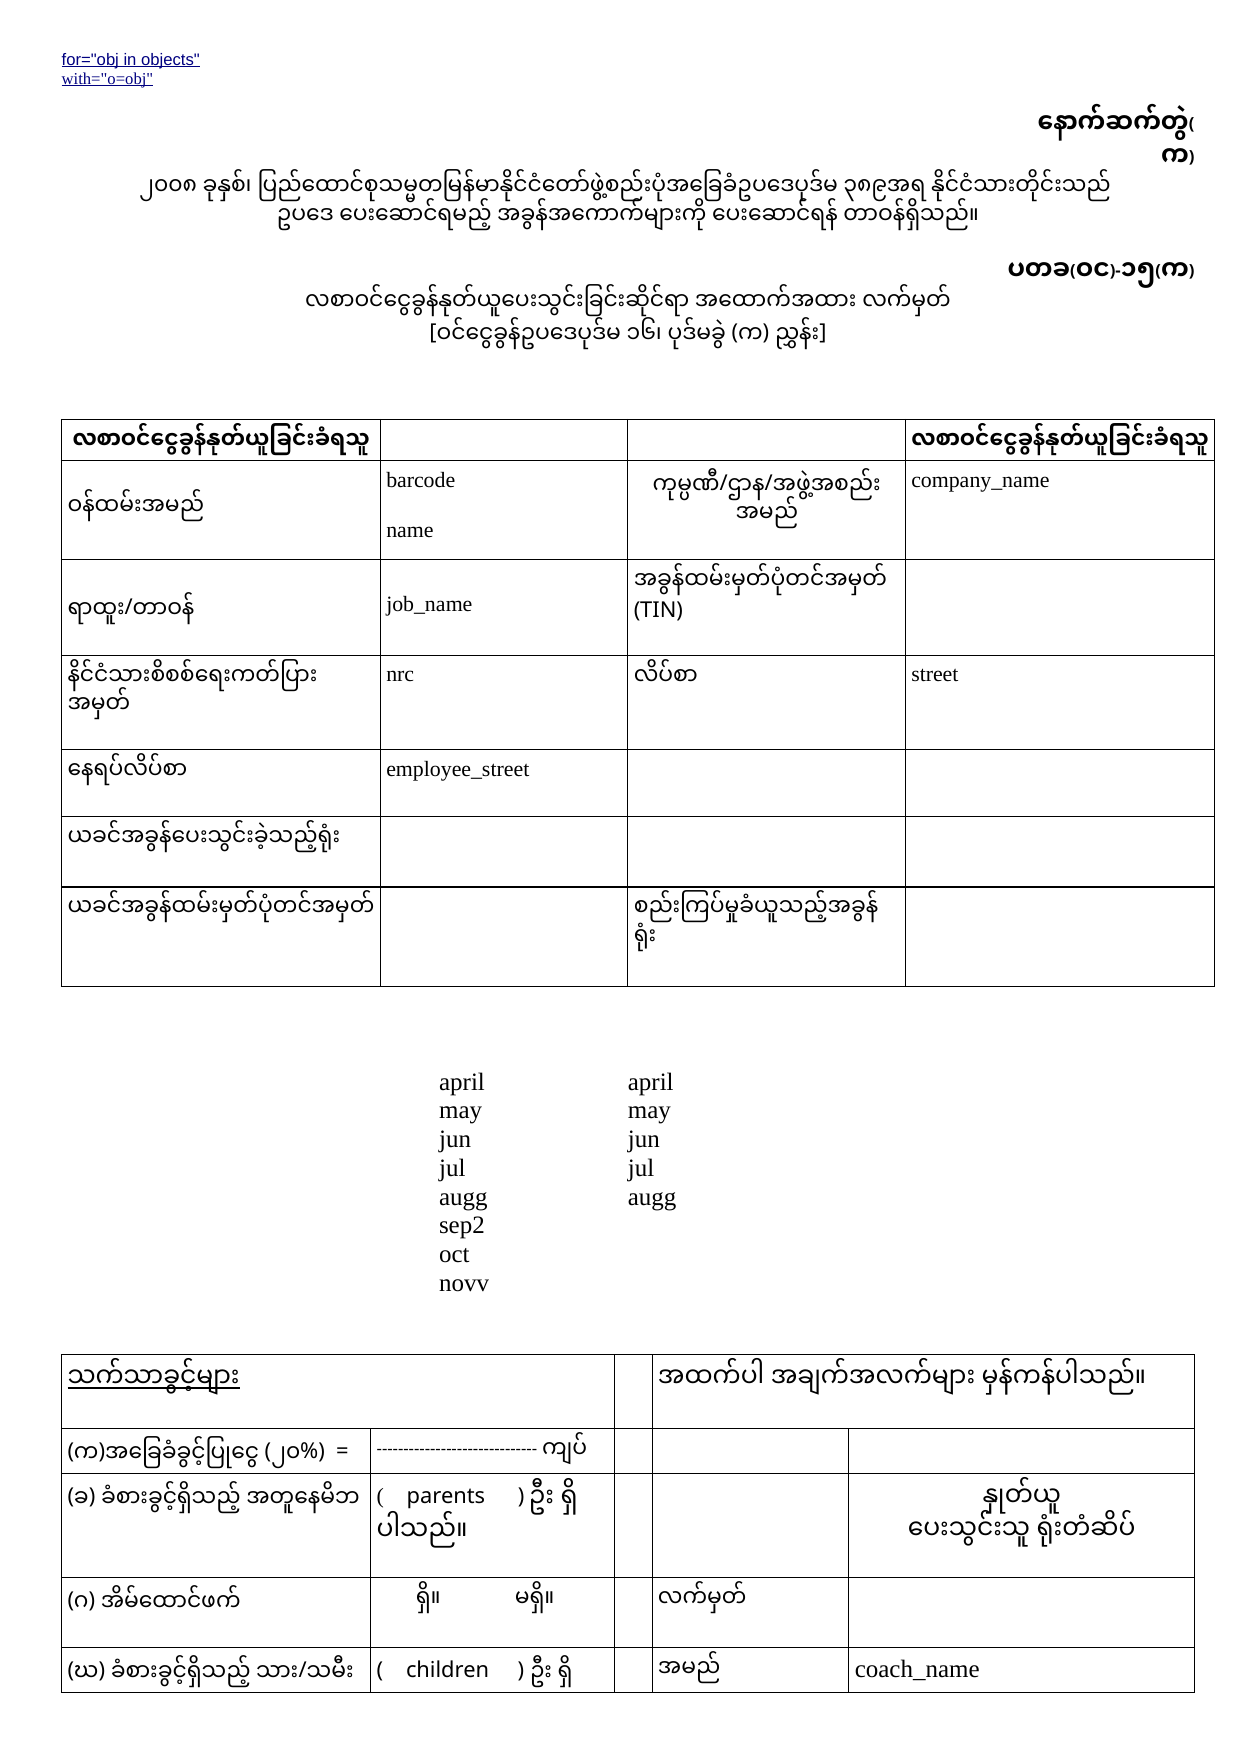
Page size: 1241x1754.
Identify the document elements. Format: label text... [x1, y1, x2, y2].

table_cell [250, 1124, 439, 1153]
table_header [381, 420, 627, 460]
table_cell [816, 1211, 1005, 1239]
table_cell [906, 888, 1214, 986]
table_cell ကုမ္ပဏီ/ဌာန/အဖွဲ့အစည်းအမည် [628, 461, 905, 558]
table_cell [615, 1578, 652, 1647]
table_cell [628, 817, 905, 886]
table_cell [381, 888, 627, 986]
table_cell ရှိ။ မရှိ။ [371, 1578, 614, 1647]
table_cell (ခ) ခံစားခွင့်ရှိသည့် အတူနေမိဘ [62, 1474, 370, 1577]
table_cell [250, 1153, 439, 1182]
table_cell [250, 1211, 439, 1239]
table_header [628, 1038, 816, 1067]
table_cell [816, 1153, 1005, 1182]
table_cell (ဃ) ခံစားခွင့်ရှိသည့် သား/သမီး [62, 1648, 370, 1692]
table_cell may [439, 1096, 628, 1124]
text with="o=obj" [61, 69, 1194, 88]
table_header [439, 1038, 628, 1067]
table_header လစာဝင်ငွေခွန်နုတ်ယူခြင်းခံရသူ [906, 420, 1214, 460]
table_cell အမည် [653, 1648, 848, 1692]
table_cell [61, 1153, 250, 1182]
table_cell [816, 1268, 1005, 1297]
table_header [61, 255, 1003, 287]
table_cell [61, 1239, 250, 1268]
table_cell ( children ) ဦး ရှိ [371, 1648, 614, 1692]
table_cell [1005, 1067, 1194, 1096]
table_cell ရာထူး/တာဝန် [62, 560, 380, 654]
table_cell [653, 1429, 848, 1473]
table_cell [906, 817, 1214, 886]
table_cell [250, 1268, 439, 1297]
table_cell [816, 1124, 1005, 1153]
table_cell ဝန်ထမ်းအမည် [62, 461, 380, 558]
table_cell [628, 1239, 816, 1268]
table_header [1005, 1038, 1194, 1067]
table_cell [61, 1268, 250, 1297]
table_cell april [628, 1067, 816, 1096]
table_header [816, 1038, 1005, 1067]
table_cell novv [439, 1268, 628, 1297]
table_cell [1005, 1211, 1194, 1239]
table_header နောက်ဆက်တွဲ(က) [1020, 107, 1194, 172]
table_cell [615, 1429, 652, 1473]
table_cell ယခင်အခွန်ပေးသွင်းခဲ့သည့်ရုံး [62, 817, 380, 886]
table_cell နိင်ငံသားစိစစ်ရေးကတ်ပြားအမှတ် [62, 656, 380, 749]
table_cell လိပ်စာ [628, 656, 905, 749]
table_cell nrc [381, 656, 627, 749]
table_cell နှုတ်ယူ ပေးသွင်းသူ ရုံးတံဆိပ် [849, 1474, 1194, 1577]
table_cell [250, 1182, 439, 1211]
table_cell [816, 1096, 1005, 1124]
table_cell sep2 [439, 1211, 628, 1239]
table_cell လက်မှတ် [653, 1578, 848, 1647]
table_cell [628, 1268, 816, 1297]
table_cell [1005, 1153, 1194, 1182]
table_cell [381, 817, 627, 886]
table_cell [816, 1182, 1005, 1211]
table_cell [849, 1578, 1194, 1647]
table_header လစာဝင်ငွေခွန်နုတ်ယူပေးသွင်းခြင်းဆိုင်ရာ အထောက်အထား လက်မှတ် [ဝင်ငွေခွန်ဥပဒေပုဒ်မ ၁၆၊ ပုဒ်မခွဲ (က) ညွှန်း] [61, 287, 1194, 373]
table_header ပတခ(ဝင)-၁၅(က) [1003, 255, 1194, 287]
table_cell [250, 1067, 439, 1096]
table_cell [628, 1211, 816, 1239]
table_cell [61, 1124, 250, 1153]
table_cell [250, 1096, 439, 1124]
table_header [628, 420, 905, 460]
table_header သက်သာခွင့်များ [62, 1355, 614, 1428]
table_cell jul [628, 1153, 816, 1182]
table_cell coach_name [849, 1648, 1194, 1692]
table_header [61, 107, 1020, 172]
table_cell jun [628, 1124, 816, 1153]
table_cell jul [439, 1153, 628, 1182]
table_cell [61, 1067, 250, 1096]
table_cell oct [439, 1239, 628, 1268]
table_cell စည်းကြပ်မှုခံယူသည့်အခွန်ရုံး [628, 888, 905, 986]
table_cell jun [439, 1124, 628, 1153]
table_cell [1005, 1268, 1194, 1297]
table_header [61, 1038, 250, 1067]
table_cell employee_street [381, 750, 627, 816]
table_cell ( parents ) ဦး ရှိပါသည်။ [371, 1474, 614, 1577]
table_cell [816, 1239, 1005, 1268]
table_cell [61, 1096, 250, 1124]
table_cell [653, 1474, 848, 1577]
table_cell company_name [906, 461, 1214, 558]
table_cell [906, 560, 1214, 654]
table_cell [615, 1648, 652, 1692]
table_cell ယခင်အခွန်ထမ်းမှတ်ပုံတင်အမှတ် [62, 888, 380, 986]
table_cell may [628, 1096, 816, 1124]
table_cell job_name [381, 560, 627, 654]
table_cell [61, 1211, 250, 1239]
table_cell [615, 1474, 652, 1577]
table_header [615, 1355, 652, 1428]
table_cell [628, 750, 905, 816]
table_cell augg [628, 1182, 816, 1211]
table_cell [816, 1067, 1005, 1096]
table_cell [849, 1429, 1194, 1473]
table_cell street [906, 656, 1214, 749]
table_cell [61, 1182, 250, 1211]
table_header အထက်ပါ အချက်အလက်များ မှန်ကန်ပါသည်။ [653, 1355, 1194, 1428]
table_cell [906, 750, 1214, 816]
table_cell နေရပ်လိပ်စာ [62, 750, 380, 816]
table_header [250, 1038, 439, 1067]
table_cell [1005, 1124, 1194, 1153]
table_cell ------------------------------ ကျပ် [371, 1429, 614, 1473]
table_cell (ဂ) အိမ်ထောင်ဖက် [62, 1578, 370, 1647]
table_cell (က)အခြေခံခွင့်ပြုငွေ (၂၀%) = [62, 1429, 370, 1473]
table_cell [1005, 1182, 1194, 1211]
table_cell barcode name [381, 461, 627, 558]
table_cell [1005, 1096, 1194, 1124]
table_cell augg [439, 1182, 628, 1211]
table_cell အခွန်ထမ်းမှတ်ပုံတင်အမှတ် (TIN) [628, 560, 905, 654]
table_cell april [439, 1067, 628, 1096]
text for="obj in objects" [61, 49, 1194, 69]
table_cell [250, 1239, 439, 1268]
table_cell [1005, 1239, 1194, 1268]
table_header ၂၀၀၈ ခုနှစ်၊ ပြည်ထောင်စုသမ္မတမြန်မာနိုင်ငံတော်ဖွဲ့စည်းပုံအခြေခံဥပဒေပုဒ်မ ၃၈၉အရ နိုင်ငံသားတိုင်းသည် ဥပ‌ဒေ ပေးဆောင်ရမည့် အခွန်အကောက်များကို ပေးဆောင်ရန် တာဝန်ရှိသည်။ [61, 172, 1194, 254]
table_header လစာဝင်ငွေခွန်နုတ်ယူခြင်းခံရသူ [62, 420, 380, 460]
